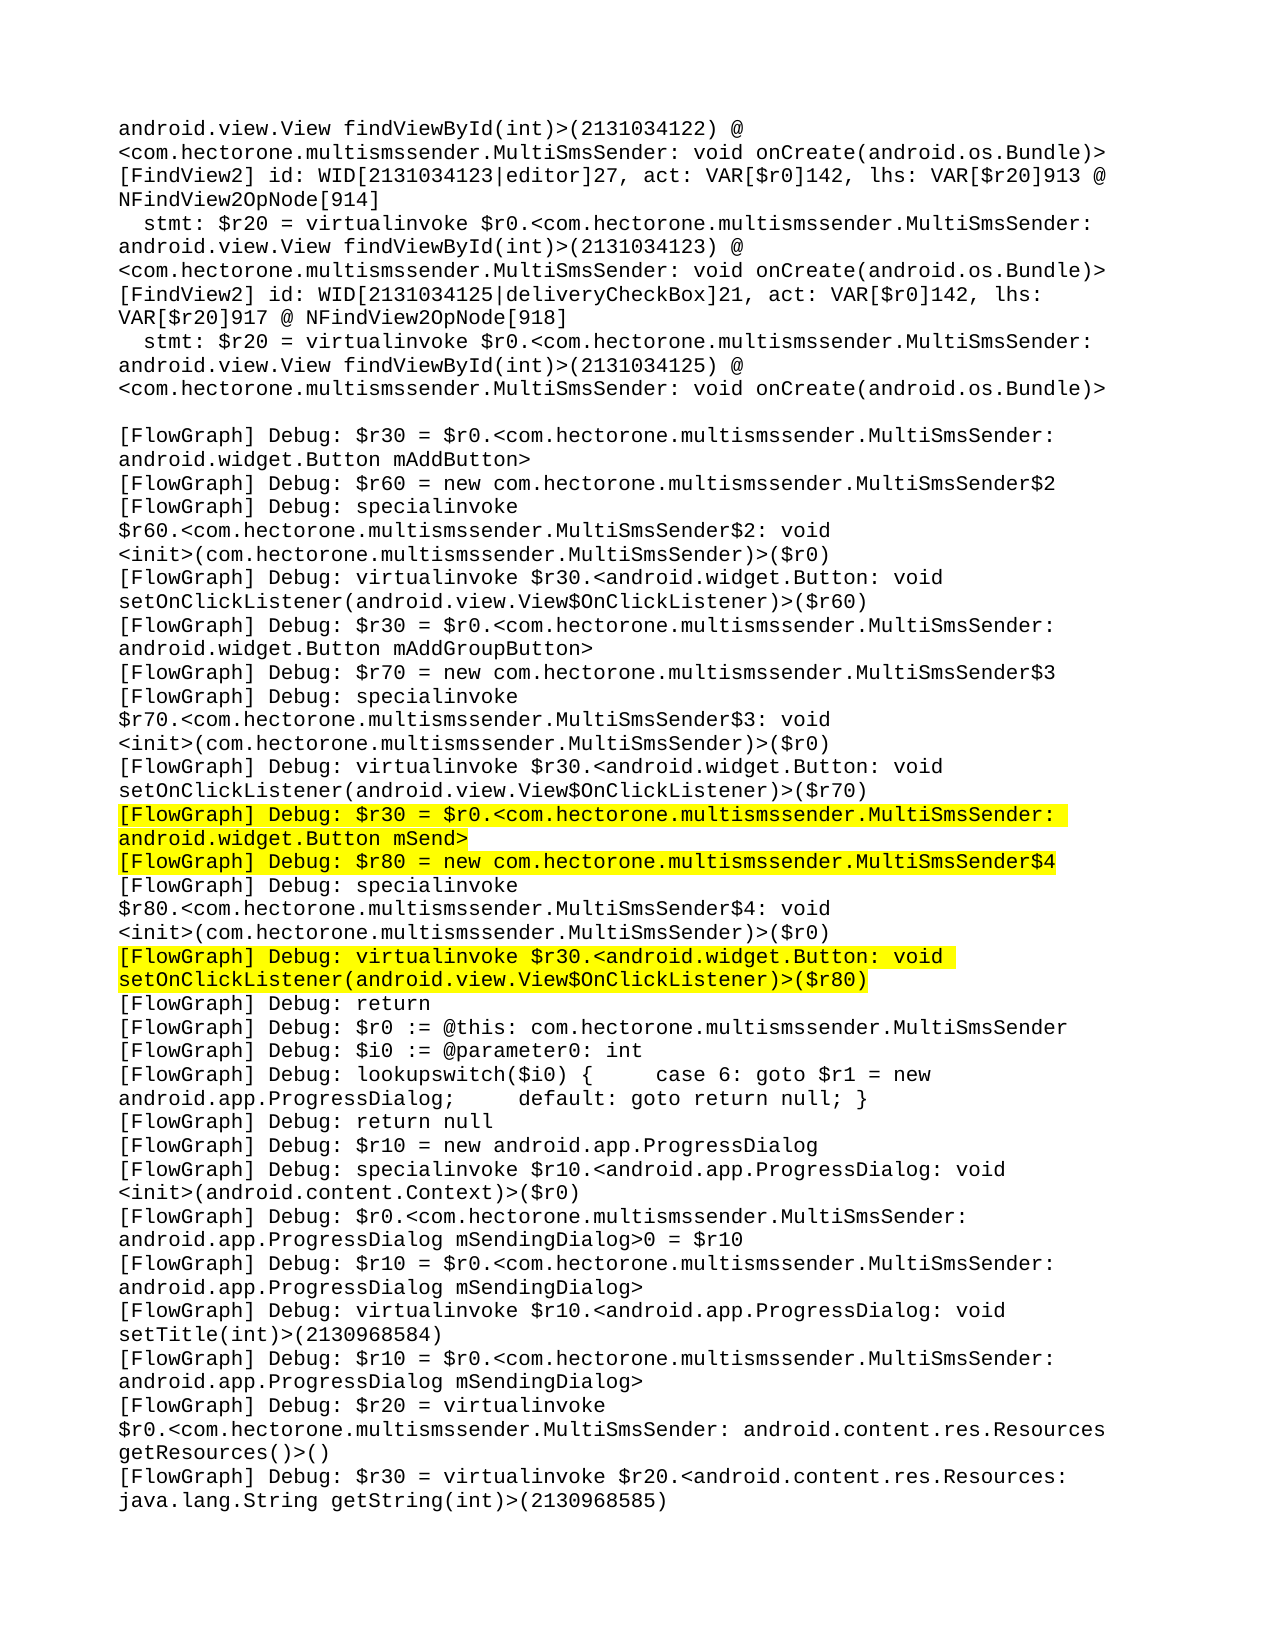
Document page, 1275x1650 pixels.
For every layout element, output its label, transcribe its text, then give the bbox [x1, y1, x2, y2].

text [FlowGraph] Debug: virtualinvoke $r30.<android.widget.Button: void setOnClickListener(android.view.View$OnClickListener)>($r80) [118, 946, 1157, 993]
text [FlowGraph] Debug: $r10 = new android.app.ProgressDialog [118, 1135, 1157, 1158]
text [FlowGraph] Debug: $r0.<com.hectorone.multismssender.MultiSmsSender: android.app.ProgressDialog mSendingDialog>0 = $r10 [118, 1206, 1157, 1253]
text [FlowGraph] Debug: return [118, 993, 1157, 1017]
text [FlowGraph] Debug: $r20 = virtualinvoke $r0.<com.hectorone.multismssender.MultiSmsSender: android.content.res.Resources getResources()>() [118, 1395, 1157, 1466]
text [FlowGraph] Debug: $r0 := @this: com.hectorone.multismssender.MultiSmsSender [118, 1017, 1157, 1040]
text [FlowGraph] Debug: $r10 = $r0.<com.hectorone.multismssender.MultiSmsSender: android.app.ProgressDialog mSendingDialog> [118, 1348, 1157, 1395]
text [FlowGraph] Debug: lookupswitch($i0) { case 6: goto $r1 = new android.app.ProgressDialog; default: goto return null; } [118, 1064, 1157, 1111]
text stmt: $r20 = virtualinvoke $r0.<com.hectorone.multismssender.MultiSmsSender: android.view.View findViewById(int)>(2131034123) @ <com.hectorone.multismssender.MultiSmsSender: void onCreate(android.os.Bundle)> [118, 213, 1157, 284]
text [FlowGraph] Debug: $r60 = new com.hectorone.multismssender.MultiSmsSender$2 [118, 473, 1157, 496]
text [FlowGraph] Debug: $r30 = $r0.<com.hectorone.multismssender.MultiSmsSender: android.widget.Button mSend> [118, 804, 1157, 851]
text stmt: $r20 = virtualinvoke $r0.<com.hectorone.multismssender.MultiSmsSender: android.view.View findViewById(int)>(2131034125) @ <com.hectorone.multismssender.MultiSmsSender: void onCreate(android.os.Bundle)> [118, 331, 1157, 402]
text [FlowGraph] Debug: $r70 = new com.hectorone.multismssender.MultiSmsSender$3 [118, 662, 1157, 686]
text [FlowGraph] Debug: specialinvoke $r10.<android.app.ProgressDialog: void <init>(android.content.Context)>($r0) [118, 1158, 1157, 1206]
text [FlowGraph] Debug: virtualinvoke $r10.<android.app.ProgressDialog: void setTitle(int)>(2130968584) [118, 1300, 1157, 1348]
text [FlowGraph] Debug: $r80 = new com.hectorone.multismssender.MultiSmsSender$4 [118, 851, 1157, 875]
text [FindView2] id: WID[2131034125|deliveryCheckBox]21, act: VAR[$r0]142, lhs: VAR[$r20]917 @ NFindView2OpNode[918] [118, 284, 1157, 331]
text [FlowGraph] Debug: return null [118, 1111, 1157, 1135]
text [FindView2] id: WID[2131034123|editor]27, act: VAR[$r0]142, lhs: VAR[$r20]913 @ NFindView2OpNode[914] [118, 165, 1157, 213]
text [FlowGraph] Debug: specialinvoke $r80.<com.hectorone.multismssender.MultiSmsSender$4: void <init>(com.hectorone.multismssender.MultiSmsSender)>($r0) [118, 875, 1157, 946]
text [FlowGraph] Debug: $r30 = $r0.<com.hectorone.multismssender.MultiSmsSender: android.widget.Button mAddGroupButton> [118, 615, 1157, 662]
text [FlowGraph] Debug: $r30 = $r0.<com.hectorone.multismssender.MultiSmsSender: android.widget.Button mAddButton> [118, 426, 1157, 473]
text [FlowGraph] Debug: specialinvoke $r60.<com.hectorone.multismssender.MultiSmsSender$2: void <init>(com.hectorone.multismssender.MultiSmsSender)>($r0) [118, 496, 1157, 567]
text [FlowGraph] Debug: virtualinvoke $r30.<android.widget.Button: void setOnClickListener(android.view.View$OnClickListener)>($r60) [118, 567, 1157, 615]
text [FlowGraph] Debug: $r30 = virtualinvoke $r20.<android.content.res.Resources: java.lang.String getString(int)>(2130968585) [118, 1466, 1157, 1513]
text [FlowGraph] Debug: $i0 := @parameter0: int [118, 1040, 1157, 1064]
text [FlowGraph] Debug: specialinvoke $r70.<com.hectorone.multismssender.MultiSmsSender$3: void <init>(com.hectorone.multismssender.MultiSmsSender)>($r0) [118, 686, 1157, 757]
text [FlowGraph] Debug: virtualinvoke $r30.<android.widget.Button: void setOnClickListener(android.view.View$OnClickListener)>($r70) [118, 757, 1157, 804]
text android.view.View findViewById(int)>(2131034122) @ <com.hectorone.multismssender.MultiSmsSender: void onCreate(android.os.Bundle)> [118, 118, 1157, 165]
text [FlowGraph] Debug: $r10 = $r0.<com.hectorone.multismssender.MultiSmsSender: android.app.ProgressDialog mSendingDialog> [118, 1253, 1157, 1300]
